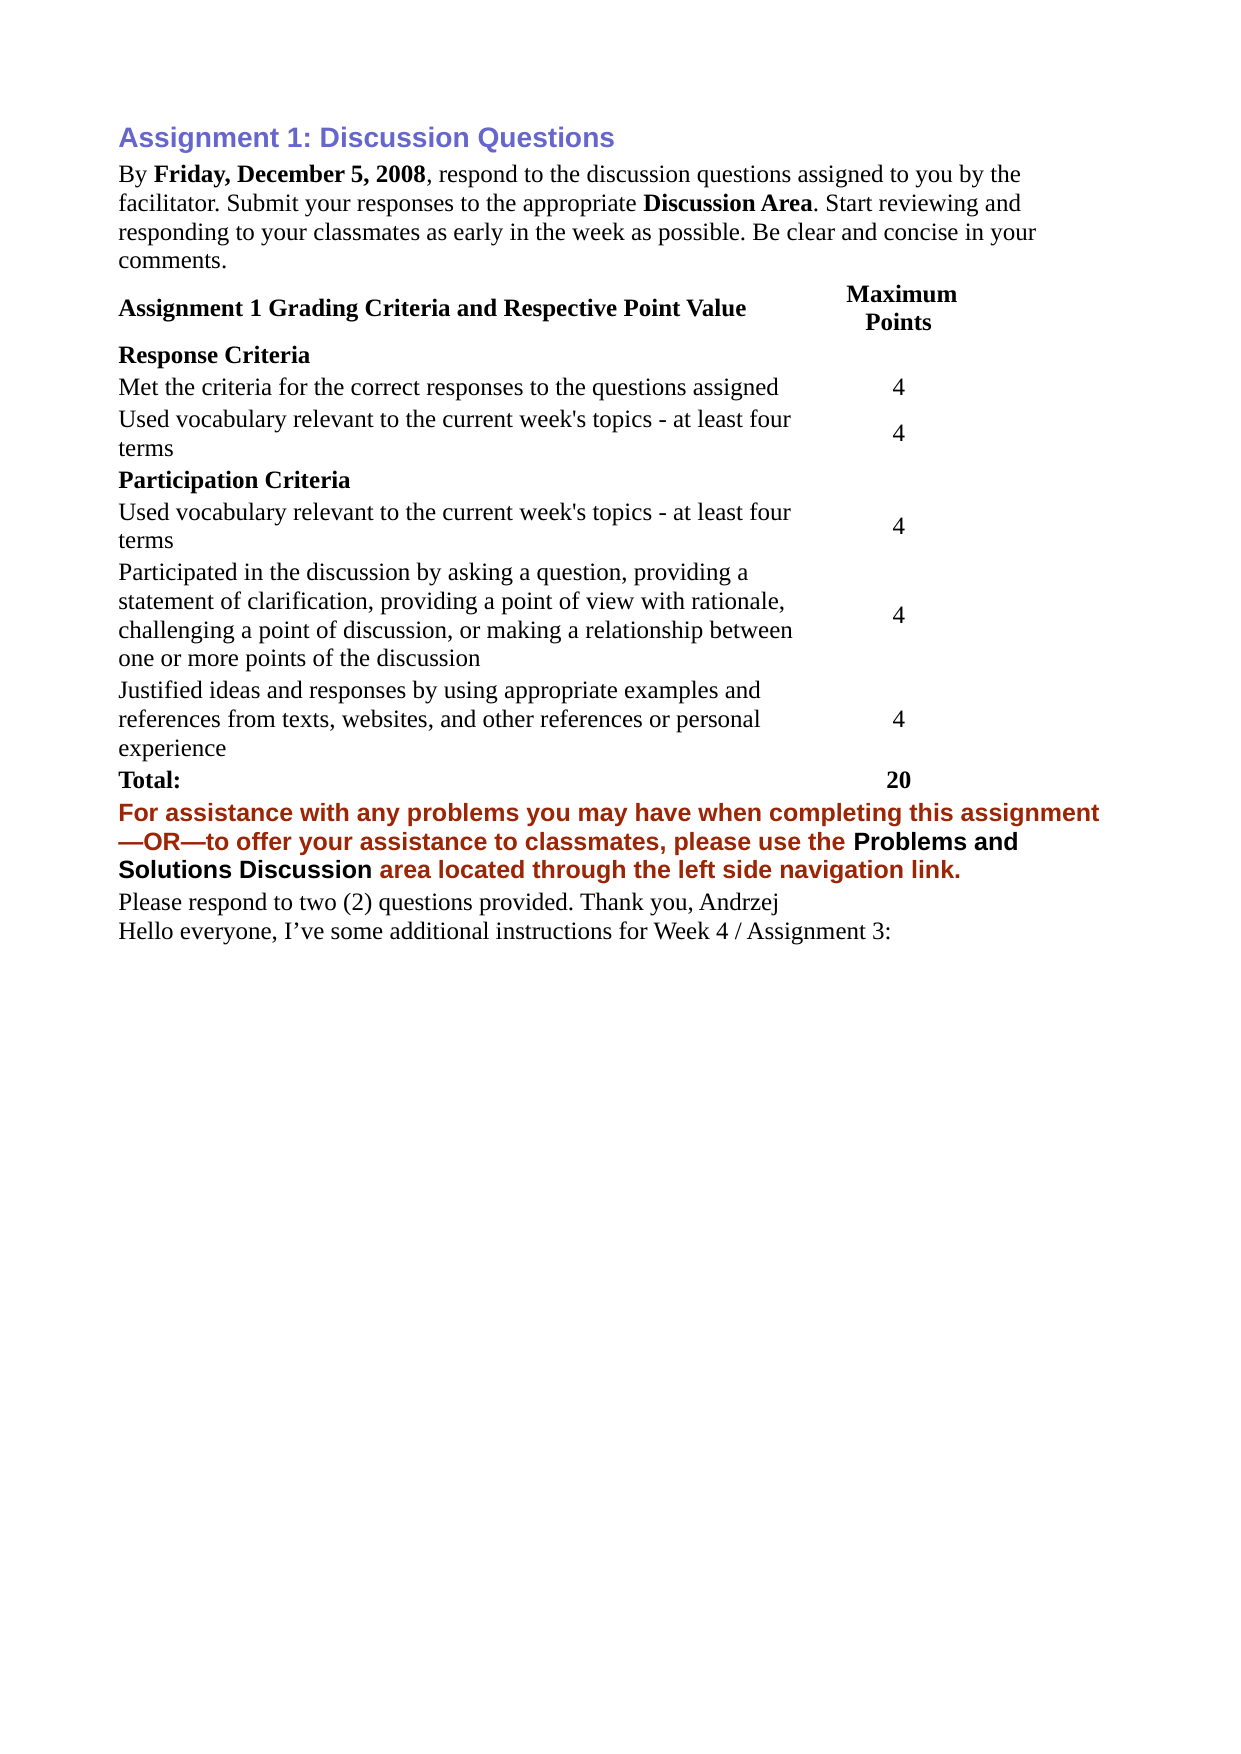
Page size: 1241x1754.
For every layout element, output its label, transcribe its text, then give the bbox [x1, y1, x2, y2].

table_cell Met the criteria for the correct responses to the questions assigned [117, 371, 816, 402]
table_cell 4 [816, 556, 987, 674]
table_cell Participation Criteria [117, 463, 816, 495]
table_cell 4 [816, 495, 987, 556]
text For assistance with any problems you may have when completing this assignment—OR—to offer your assistance to classmates, please use the Problems and Solutions Discussion area located through the left side navigation link. [118, 798, 1122, 884]
table_header Maximum Points [816, 277, 987, 338]
text By Friday, December 5, 2008, respond to the discussion questions assigned to you by the facilitator. Submit your responses to the appropriate Discussion Area. Start reviewing and responding to your classmates as early in the week as possible. Be clear and concise in your comments. [118, 159, 1122, 274]
table_cell 4 [816, 371, 987, 402]
table_header Assignment 1 Grading Criteria and Respective Point Value [117, 277, 816, 338]
text Please respond to two (2) questions provided. Thank you, Andrzej [118, 887, 1122, 916]
table_cell 4 [816, 674, 987, 763]
table_cell Total: [117, 763, 816, 795]
text Assignment 1: Discussion Questions [118, 121, 1122, 153]
text Hello everyone, I’ve some additional instructions for Week 4 / Assignment 3: [118, 916, 1122, 973]
table_cell Response Criteria [117, 338, 816, 371]
table_cell 20 [816, 763, 987, 795]
table_cell Participated in the discussion by asking a question, providing a statement of clarification, providing a point of view with rationale, challenging a point of discussion, or making a relationship between one or more points of the discussion [117, 556, 816, 674]
table_cell [816, 463, 987, 495]
table_cell Used vocabulary relevant to the current week's topics - at least four terms [117, 495, 816, 556]
table_cell [816, 338, 987, 371]
table_cell Used vocabulary relevant to the current week's topics - at least four terms [117, 403, 816, 463]
table_cell 4 [816, 403, 987, 463]
table_cell Justified ideas and responses by using appropriate examples and references from texts, websites, and other references or personal experience [117, 674, 816, 763]
